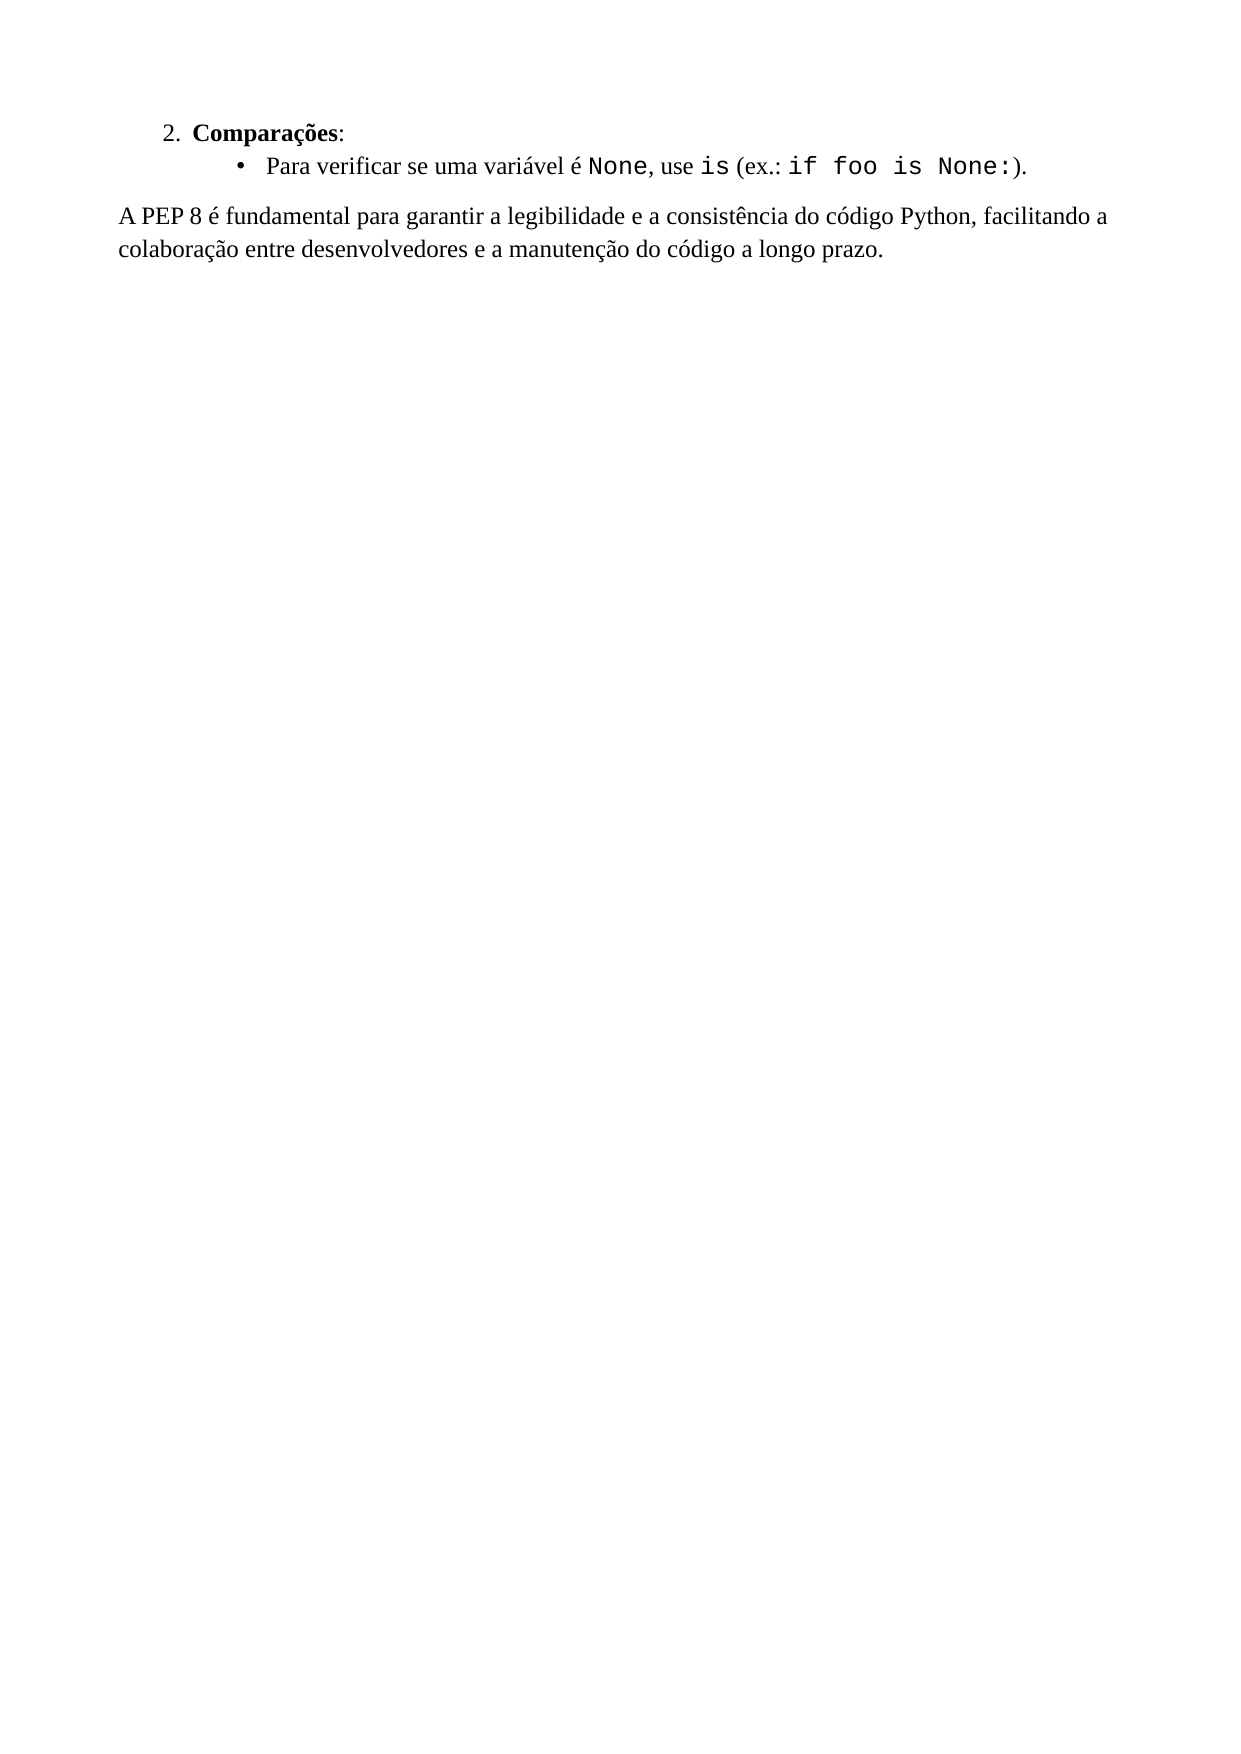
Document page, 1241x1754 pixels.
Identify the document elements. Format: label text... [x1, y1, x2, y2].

text A PEP 8 é fundamental para garantir a legibilidade e a consistência do código Python, facilitando a colaboração entre desenvolvedores e a manutenção do código a longo prazo. [118, 201, 1122, 263]
list Comparações: [162, 118, 1122, 147]
list Para verificar se uma variável é None, use is (ex.: if foo is None:). [236, 151, 1122, 182]
